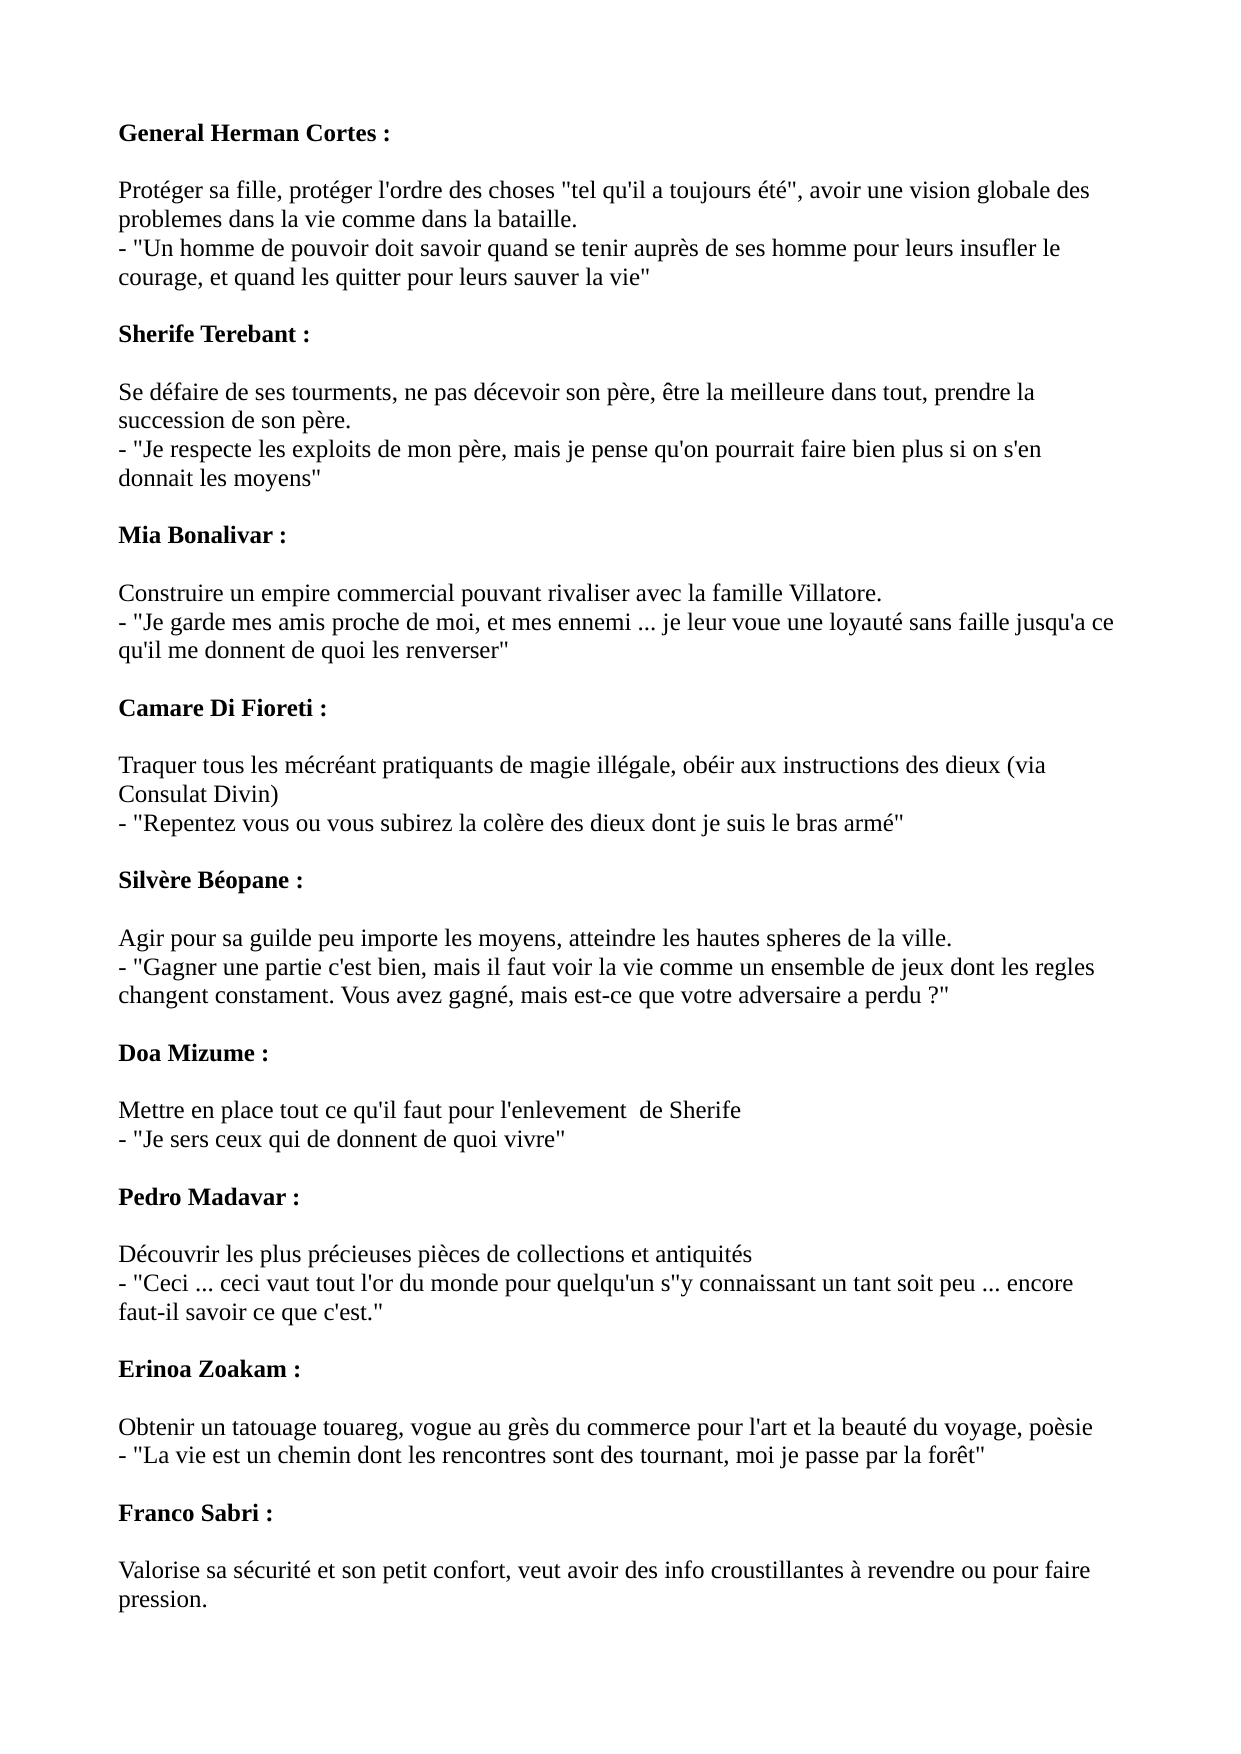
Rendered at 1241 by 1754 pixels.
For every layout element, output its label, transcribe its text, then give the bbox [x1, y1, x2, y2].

text - "La vie est un chemin dont les rencontres sont des tournant, moi je passe par la forêt" [118, 1441, 1122, 1469]
text - "Repentez vous ou vous subirez la colère des dieux dont je suis le bras armé" [118, 808, 1122, 837]
text Valorise sa sécurité et son petit confort, veut avoir des info croustillantes à revendre ou pour faire pression. [118, 1556, 1122, 1613]
text Erinoa Zoakam : [118, 1354, 1122, 1383]
text Mettre en place tout ce qu'il faut pour l'enlevement de Sherife [118, 1096, 1122, 1124]
text Doa Mizume : [118, 1038, 1122, 1067]
text Sherife Terebant : [118, 319, 1122, 348]
text Construire un empire commercial pouvant rivaliser avec la famille Villatore. [118, 578, 1122, 607]
text Mia Bonalivar : [118, 521, 1122, 549]
text Agir pour sa guilde peu importe les moyens, atteindre les hautes spheres de la ville. [118, 923, 1122, 952]
text Découvrir les plus précieuses pièces de collections et antiquités [118, 1239, 1122, 1268]
text - "Un homme de pouvoir doit savoir quand se tenir auprès de ses homme pour leurs insufler le courage, et quand les quitter pour leurs sauver la vie" [118, 233, 1122, 291]
text Franco Sabri : [118, 1498, 1122, 1527]
text Se défaire de ses tourments, ne pas décevoir son père, être la meilleure dans tout, prendre la succession de son père. [118, 377, 1122, 434]
text Silvère Béopane : [118, 866, 1122, 894]
text General Herman Cortes : [118, 118, 1122, 147]
text - "Je respecte les exploits de mon père, mais je pense qu'on pourrait faire bien plus si on s'en donnait les moyens" [118, 434, 1122, 492]
text Protéger sa fille, protéger l'ordre des choses "tel qu'il a toujours été", avoir une vision globale des problemes dans la vie comme dans la bataille. [118, 176, 1122, 233]
text - "Je sers ceux qui de donnent de quoi vivre" [118, 1124, 1122, 1153]
text - "Je garde mes amis proche de moi, et mes ennemi ... je leur voue une loyauté sans faille jusqu'a ce qu'il me donnent de quoi les renverser" [118, 607, 1122, 664]
text - "Gagner une partie c'est bien, mais il faut voir la vie comme un ensemble de jeux dont les regles changent constament. Vous avez gagné, mais est-ce que votre adversaire a perdu ?" [118, 952, 1122, 1009]
text Traquer tous les mécréant pratiquants de magie illégale, obéir aux instructions des dieux (via Consulat Divin) [118, 751, 1122, 808]
text Pedro Madavar : [118, 1182, 1122, 1211]
text Obtenir un tatouage touareg, vogue au grès du commerce pour l'art et la beauté du voyage, poèsie [118, 1412, 1122, 1441]
text - "Ceci ... ceci vaut tout l'or du monde pour quelqu'un s"y connaissant un tant soit peu ... encore faut-il savoir ce que c'est." [118, 1268, 1122, 1326]
text Camare Di Fioreti : [118, 693, 1122, 722]
